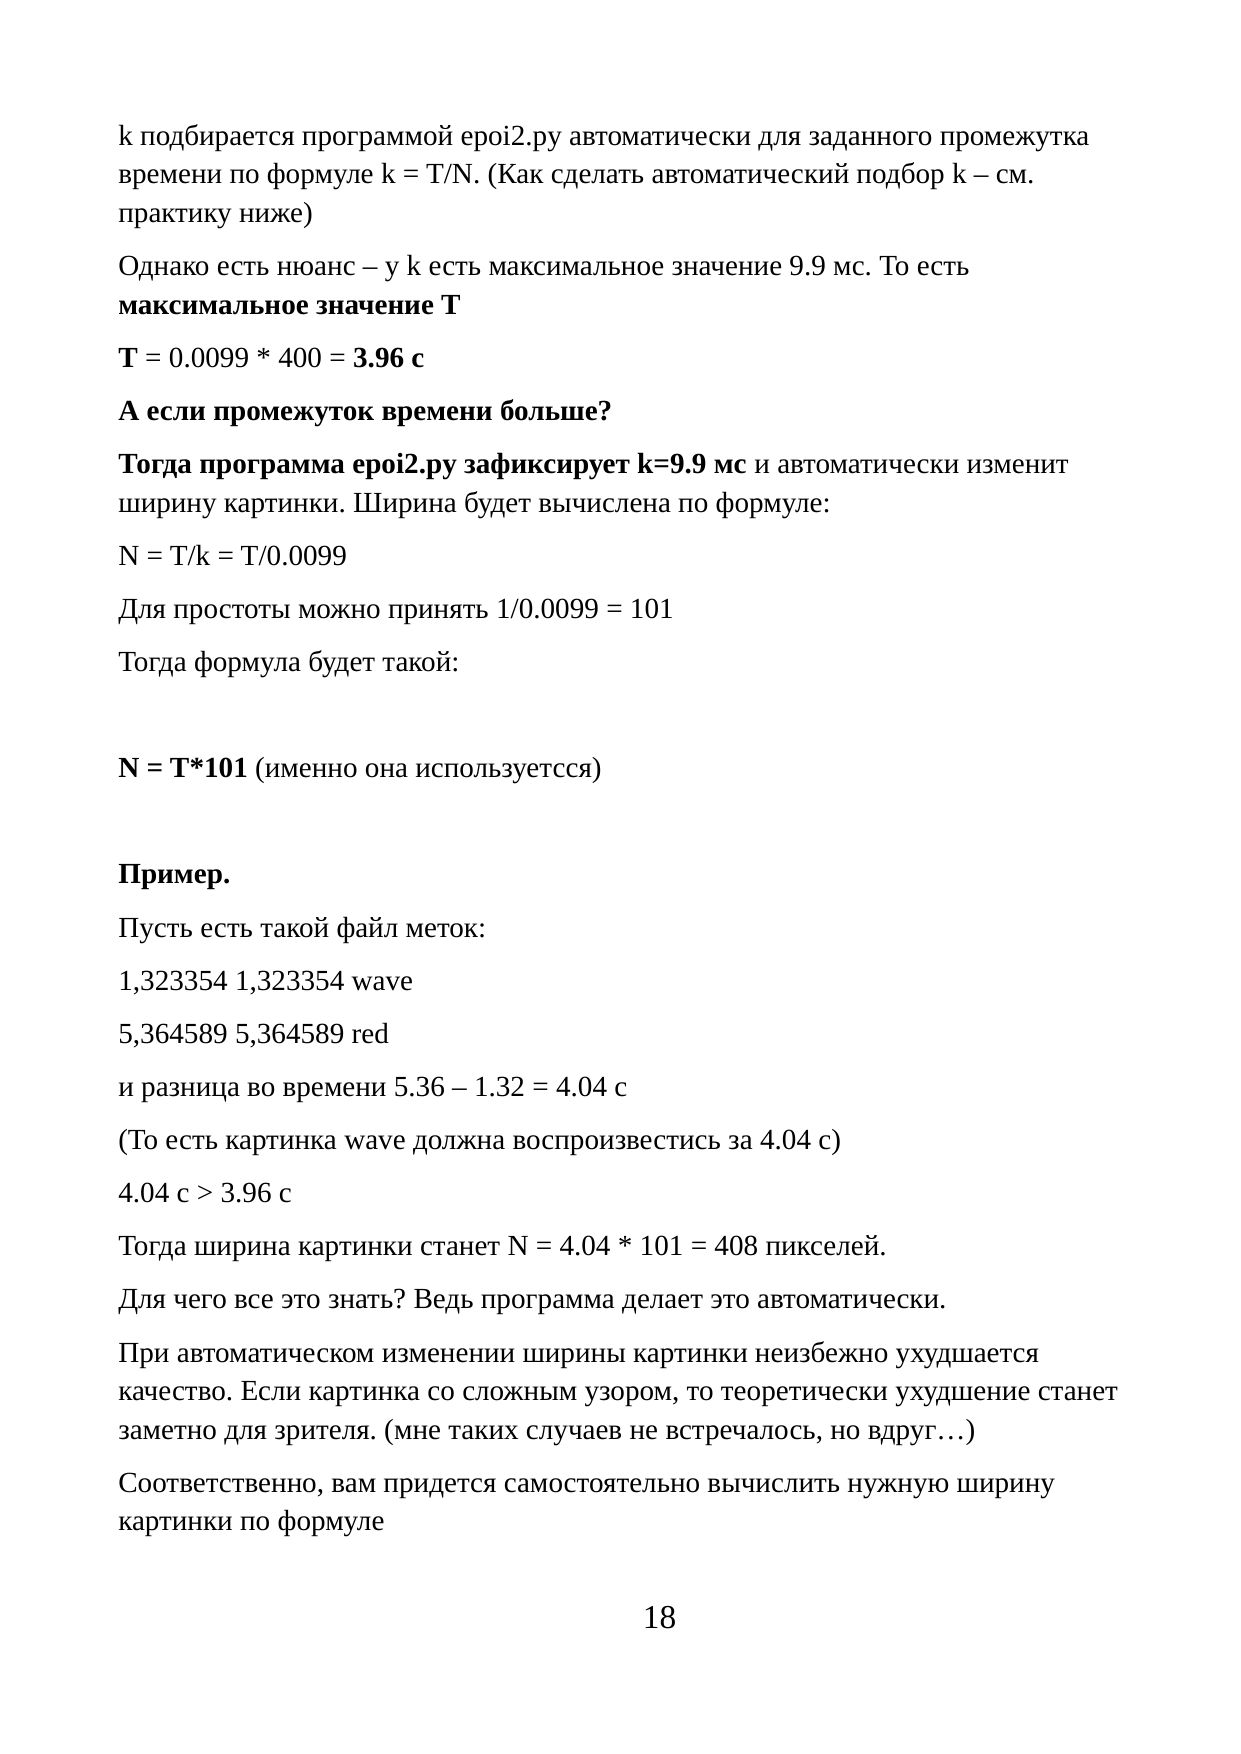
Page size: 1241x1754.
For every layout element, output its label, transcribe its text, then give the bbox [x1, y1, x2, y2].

text Тогда формула будет такой: [118, 644, 1122, 678]
text Однако есть нюанс – у k есть максимальное значение 9.9 мс. То есть максимальное значение T [118, 248, 1122, 320]
text При автоматическом изменении ширины картинки неизбежно ухудшается качество. Если картинка со сложным узором, то теоретически ухудшение станет заметно для зрителя. (мне таких случаев не встречалось, но вдруг…) [118, 1335, 1122, 1445]
text k подбирается программой epoi2.py автоматически для заданного промежутка времени по формуле k = T/N. (Как сделать автоматический подбор k – см. практику ниже) [118, 118, 1122, 229]
text Соответственно, вам придется самостоятельно вычислить нужную ширину картинки по формуле [118, 1465, 1122, 1537]
text Для чего все это знать? Ведь программа делает это автоматически. [118, 1282, 1122, 1315]
text 5,364589 5,364589 red [118, 1016, 1122, 1049]
text А если промежуток времени больше? [118, 393, 1122, 427]
text Тогда программа epoi2.py зафиксирует k=9.9 мс и автоматически изменит ширину картинки. Ширина будет вычислена по формуле: [118, 446, 1122, 518]
text и разница во времени 5.36 – 1.32 = 4.04 c [118, 1069, 1122, 1103]
text N = T*101 (именно она используетсся) [118, 750, 1122, 784]
text Пусть есть такой файл меток: [118, 910, 1122, 943]
text (То есть картинка wave должна воспроизвестись за 4.04 с) [118, 1122, 1122, 1156]
text Пример. [118, 857, 1122, 890]
text Для простоты можно принять 1/0.0099 = 101 [118, 591, 1122, 624]
text 4.04 c > 3.96 с [118, 1175, 1122, 1209]
text T = 0.0099 * 400 = 3.96 c [118, 340, 1122, 373]
text Тогда ширина картинки станет N = 4.04 * 101 = 408 пикселей. [118, 1228, 1122, 1262]
text 1,323354 1,323354 wave [118, 963, 1122, 996]
text N = T/k = T/0.0099 [118, 538, 1122, 571]
